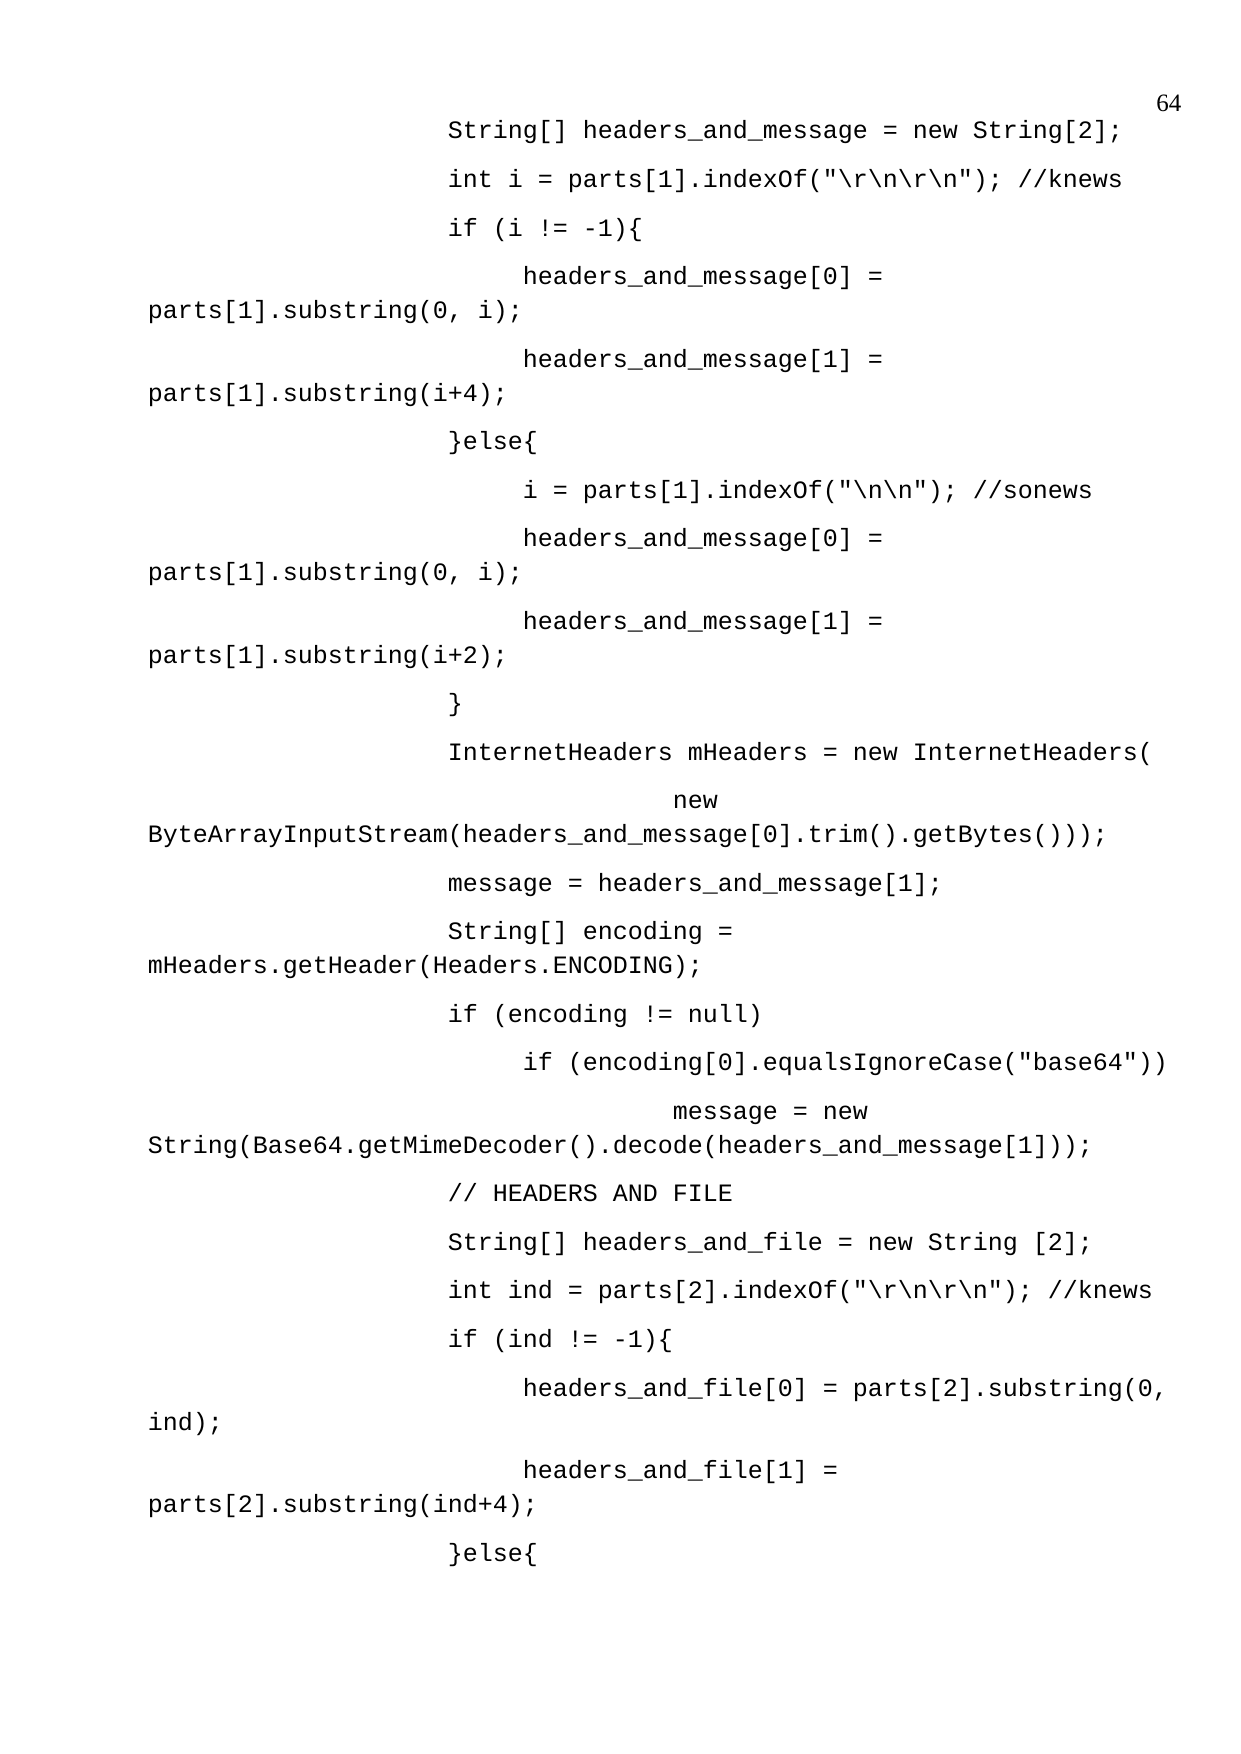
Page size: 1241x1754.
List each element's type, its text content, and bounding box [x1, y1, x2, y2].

text headers_and_file[0] = parts[2].substring(0, ind); [148, 1375, 1181, 1437]
text new ByteArrayInputStream(headers_and_message[0].trim().getBytes())); [148, 788, 1181, 850]
text headers_and_message[1] = parts[1].substring(i+4); [148, 346, 1181, 408]
text if (ind != -1){ [148, 1327, 1181, 1355]
text headers_and_message[1] = parts[1].substring(i+2); [148, 608, 1181, 671]
text if (i != -1){ [148, 215, 1181, 243]
text headers_and_message[0] = parts[1].substring(0, i); [148, 264, 1181, 326]
text int ind = parts[2].indexOf("\r\n\r\n"); //knews [148, 1278, 1181, 1306]
text message = headers_and_message[1]; [148, 870, 1181, 899]
text headers_and_message[0] = parts[1].substring(0, i); [148, 526, 1181, 588]
text int i = parts[1].indexOf("\r\n\r\n"); //knews [148, 167, 1181, 195]
text i = parts[1].indexOf("\n\n"); //sonews [148, 477, 1181, 506]
text // HEADERS AND FILE [148, 1181, 1181, 1209]
text }else{ [148, 1540, 1181, 1568]
text if (encoding != null) [148, 1001, 1181, 1030]
text String[] headers_and_message = new String[2]; [148, 118, 1181, 146]
text String[] headers_and_file = new String [2]; [148, 1229, 1181, 1258]
text message = new String(Base64.getMimeDecoder().decode(headers_and_message[1])); [148, 1098, 1181, 1161]
text if (encoding[0].equalsIgnoreCase("base64")) [148, 1050, 1181, 1078]
text }else{ [148, 429, 1181, 457]
text String[] encoding = mHeaders.getHeader(Headers.ENCODING); [148, 919, 1181, 981]
text InternetHeaders mHeaders = new InternetHeaders( [148, 739, 1181, 768]
text headers_and_file[1] = parts[2].substring(ind+4); [148, 1458, 1181, 1520]
text } [148, 691, 1181, 719]
